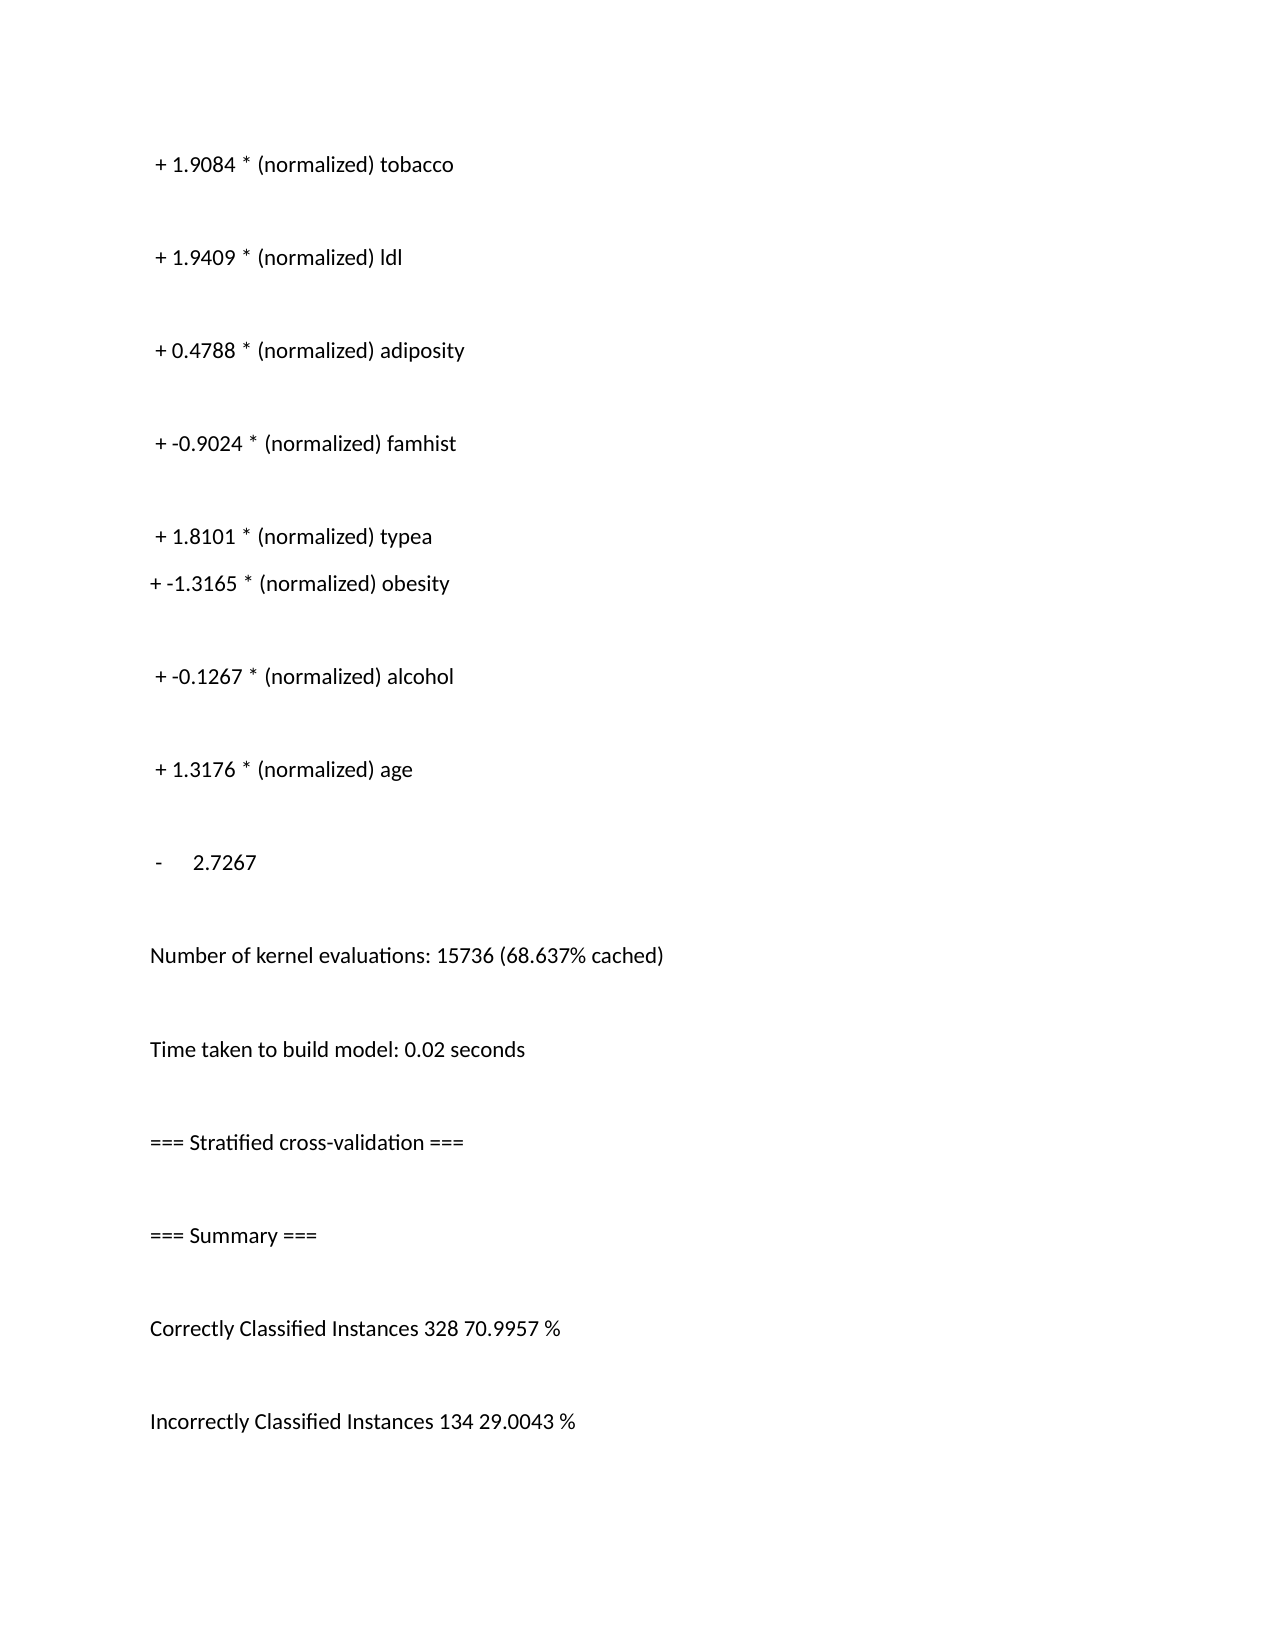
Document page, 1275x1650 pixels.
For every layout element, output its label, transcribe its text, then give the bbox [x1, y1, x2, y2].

text Number of kernel evaluations: 15736 (68.637% cached) [150, 942, 1125, 969]
text + 1.8101 * (normalized) typea [150, 522, 1125, 551]
text + -0.1267 * (normalized) alcohol [150, 662, 1125, 690]
text Time taken to build model: 0.02 seconds [150, 1035, 1125, 1063]
text === Summary === [150, 1221, 1125, 1249]
text Incorrectly Classified Instances 134 29.0043 % [150, 1407, 1125, 1435]
list 2.7267 [155, 848, 1125, 876]
text + 1.9084 * (normalized) tobacco [150, 150, 1125, 178]
text + 1.9409 * (normalized) ldl [150, 243, 1125, 271]
text + -0.9024 * (normalized) famhist [150, 429, 1125, 457]
text + -1.3165 * (normalized) obesity [150, 569, 1125, 597]
text === Stratified cross-validation === [150, 1128, 1125, 1156]
text + 0.4788 * (normalized) adiposity [150, 336, 1125, 364]
text Correctly Classified Instances 328 70.9957 % [150, 1314, 1125, 1342]
text + 1.3176 * (normalized) age [150, 755, 1125, 783]
